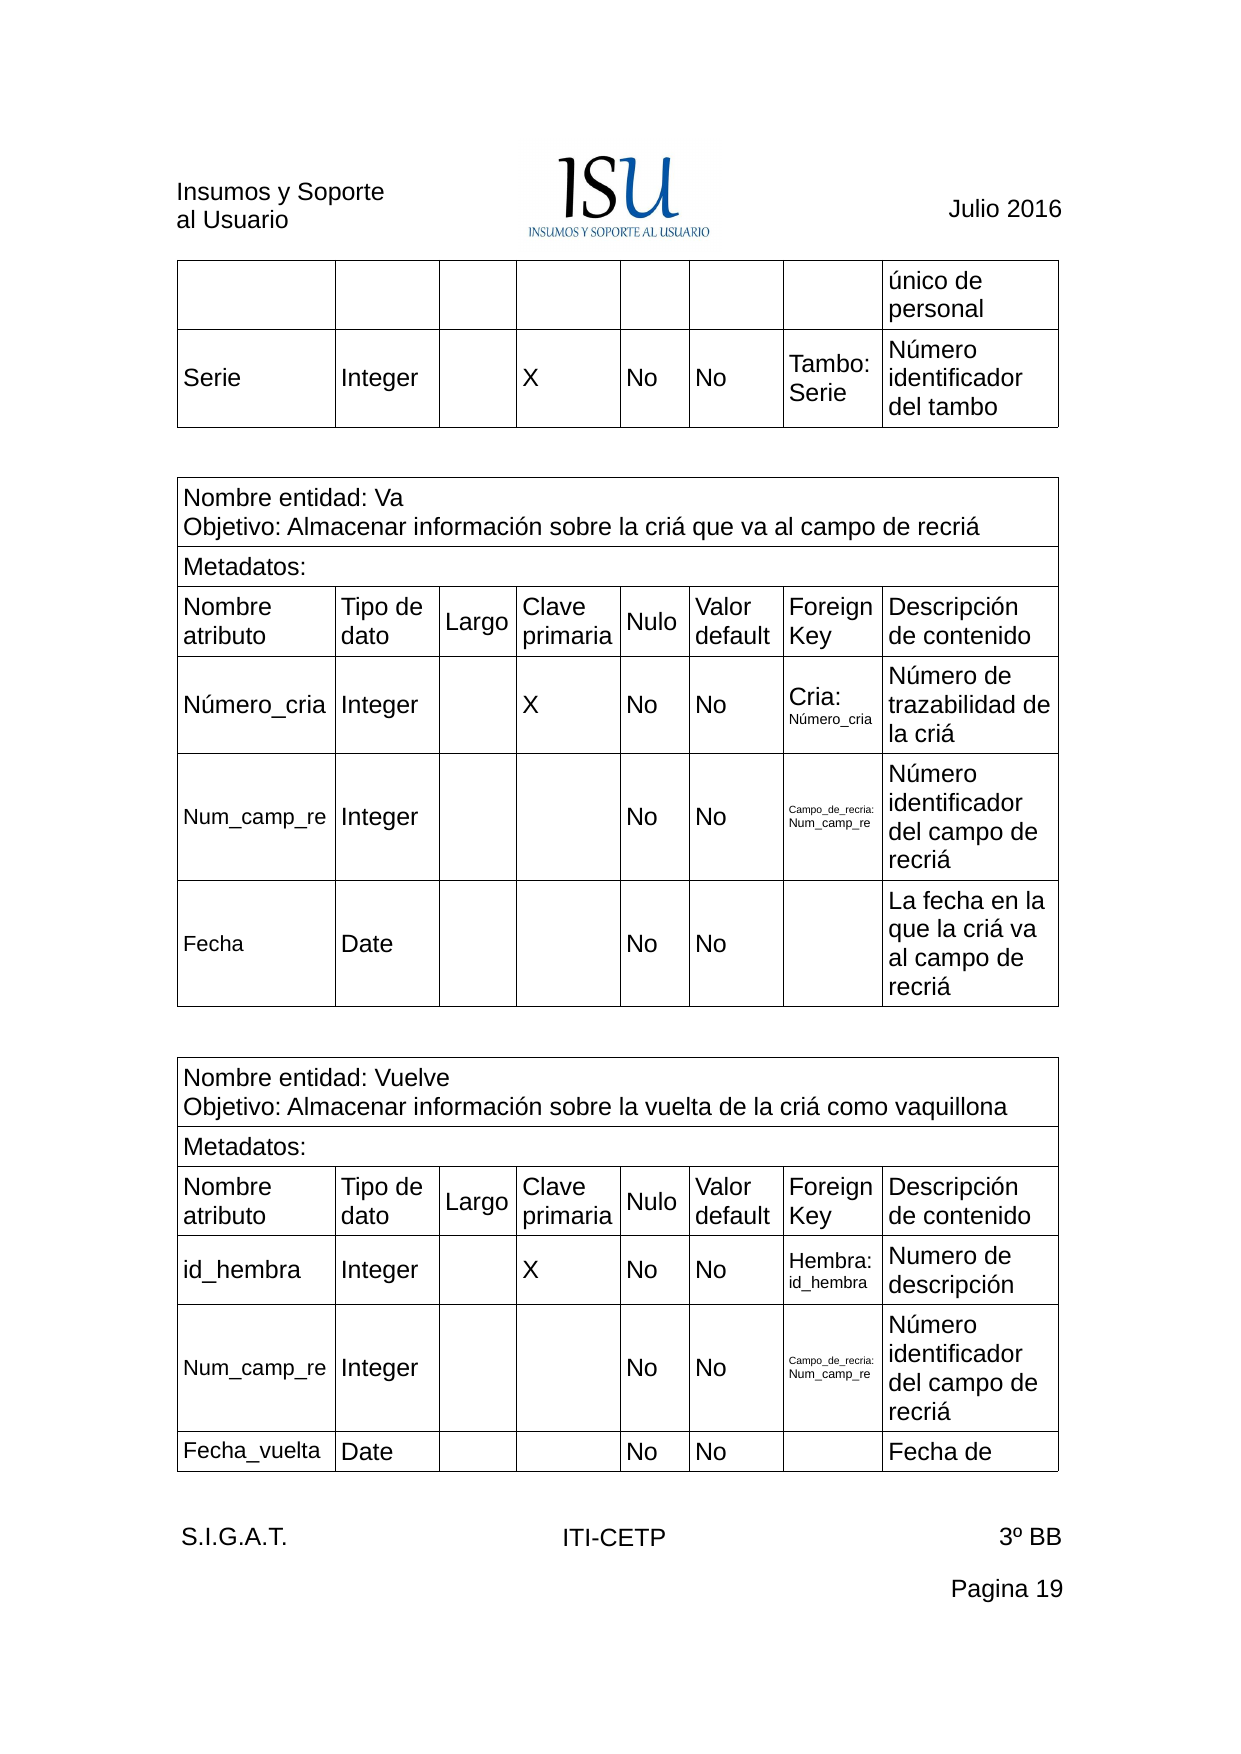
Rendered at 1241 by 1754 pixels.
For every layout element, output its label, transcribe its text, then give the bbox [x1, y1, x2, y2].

table_cell No [621, 881, 689, 1006]
table_cell Valor default [690, 1167, 783, 1235]
table_cell Nombre atributo [178, 587, 335, 656]
table_cell Foreign Key [784, 1167, 882, 1235]
table_cell Foreign Key [784, 587, 882, 656]
table_cell La fecha en la que la criá va al campo de recriá [883, 881, 1058, 1006]
table_cell [517, 754, 620, 880]
table_cell Num_camp_re [178, 1305, 335, 1431]
table_cell Campo_de_recria: Num_camp_re [784, 754, 882, 880]
table_cell [440, 330, 516, 427]
table_cell X [517, 330, 620, 427]
table_cell No [621, 657, 689, 753]
table_cell Nulo [621, 1167, 689, 1235]
table_cell Date [336, 881, 439, 1006]
table_cell [440, 657, 516, 753]
table_cell No [690, 1432, 783, 1471]
table_cell Número de trazabilidad de la criá [883, 657, 1058, 753]
table_cell No [690, 330, 783, 427]
table_cell [178, 261, 335, 329]
table_cell [440, 261, 516, 329]
table_cell Tipo de dato [336, 587, 439, 656]
table_cell Largo [440, 587, 516, 656]
table_cell [440, 1305, 516, 1431]
table_cell Numero de descripción [883, 1236, 1058, 1304]
table_cell No [621, 1432, 689, 1471]
table_cell No [690, 754, 783, 880]
table_cell [440, 1432, 516, 1471]
table_cell [784, 1432, 882, 1471]
table_cell Integer [336, 754, 439, 880]
table_cell Cria: Número_cria [784, 657, 882, 753]
table_cell Clave primaria [517, 1167, 620, 1235]
table_cell Tipo de dato [336, 1167, 439, 1235]
table_cell Número identificador del campo de recriá [883, 1305, 1058, 1431]
table_cell Nombre atributo [178, 1167, 335, 1235]
table_cell No [621, 330, 689, 427]
table_cell [517, 261, 620, 329]
table_cell id_hembra [178, 1236, 335, 1304]
table_cell [621, 261, 689, 329]
table_cell [440, 1236, 516, 1304]
table_cell Clave primaria [517, 587, 620, 656]
table_cell No [621, 1305, 689, 1431]
table_cell Metadatos: [178, 547, 1058, 586]
table_cell X [517, 657, 620, 753]
table_cell Num_camp_re [178, 754, 335, 880]
picture [517, 138, 723, 252]
table_cell No [690, 657, 783, 753]
table_cell Metadatos: [178, 1127, 1058, 1166]
table_cell Descripción de contenido [883, 587, 1058, 656]
table_cell Descripción de contenido [883, 1167, 1058, 1235]
table_cell Integer [336, 657, 439, 753]
table_cell Campo_de_recria: Num_camp_re [784, 1305, 882, 1431]
table_cell [440, 754, 516, 880]
table_cell [690, 261, 783, 329]
table_cell Fecha de [883, 1432, 1058, 1471]
table_cell Número identificador del campo de recriá [883, 754, 1058, 880]
table_cell Integer [336, 1236, 439, 1304]
table_cell Integer [336, 1305, 439, 1431]
table_cell [784, 881, 882, 1006]
table_cell No [690, 1236, 783, 1304]
table_cell [336, 261, 439, 329]
table_cell Tambo: Serie [784, 330, 882, 427]
table_cell Integer [336, 330, 439, 427]
table_cell Valor default [690, 587, 783, 656]
table_cell Date [336, 1432, 439, 1471]
table_cell No [621, 1236, 689, 1304]
table_header Nombre entidad: Va Objetivo: Almacenar información sobre la criá que va al campo de recriá [178, 478, 1058, 546]
table_cell No [690, 1305, 783, 1431]
table_cell Largo [440, 1167, 516, 1235]
table_cell único de personal [883, 261, 1058, 329]
table_cell No [621, 754, 689, 880]
table_cell [784, 261, 882, 329]
table_cell [517, 1432, 620, 1471]
table_cell [517, 881, 620, 1006]
table_cell No [690, 881, 783, 1006]
table_cell Serie [178, 330, 335, 427]
table_cell Hembra: id_hembra [784, 1236, 882, 1304]
table_cell Fecha_vuelta [178, 1432, 335, 1471]
table_cell Número_cria [178, 657, 335, 753]
table_cell [517, 1305, 620, 1431]
table_cell X [517, 1236, 620, 1304]
table_cell [440, 881, 516, 1006]
table_cell Nulo [621, 587, 689, 656]
table_header Nombre entidad: Vuelve Objetivo: Almacenar información sobre la vuelta de la criá como vaquillona [178, 1058, 1058, 1126]
table_cell Número identificador del tambo [883, 330, 1058, 427]
table_cell Fecha [178, 881, 335, 1006]
